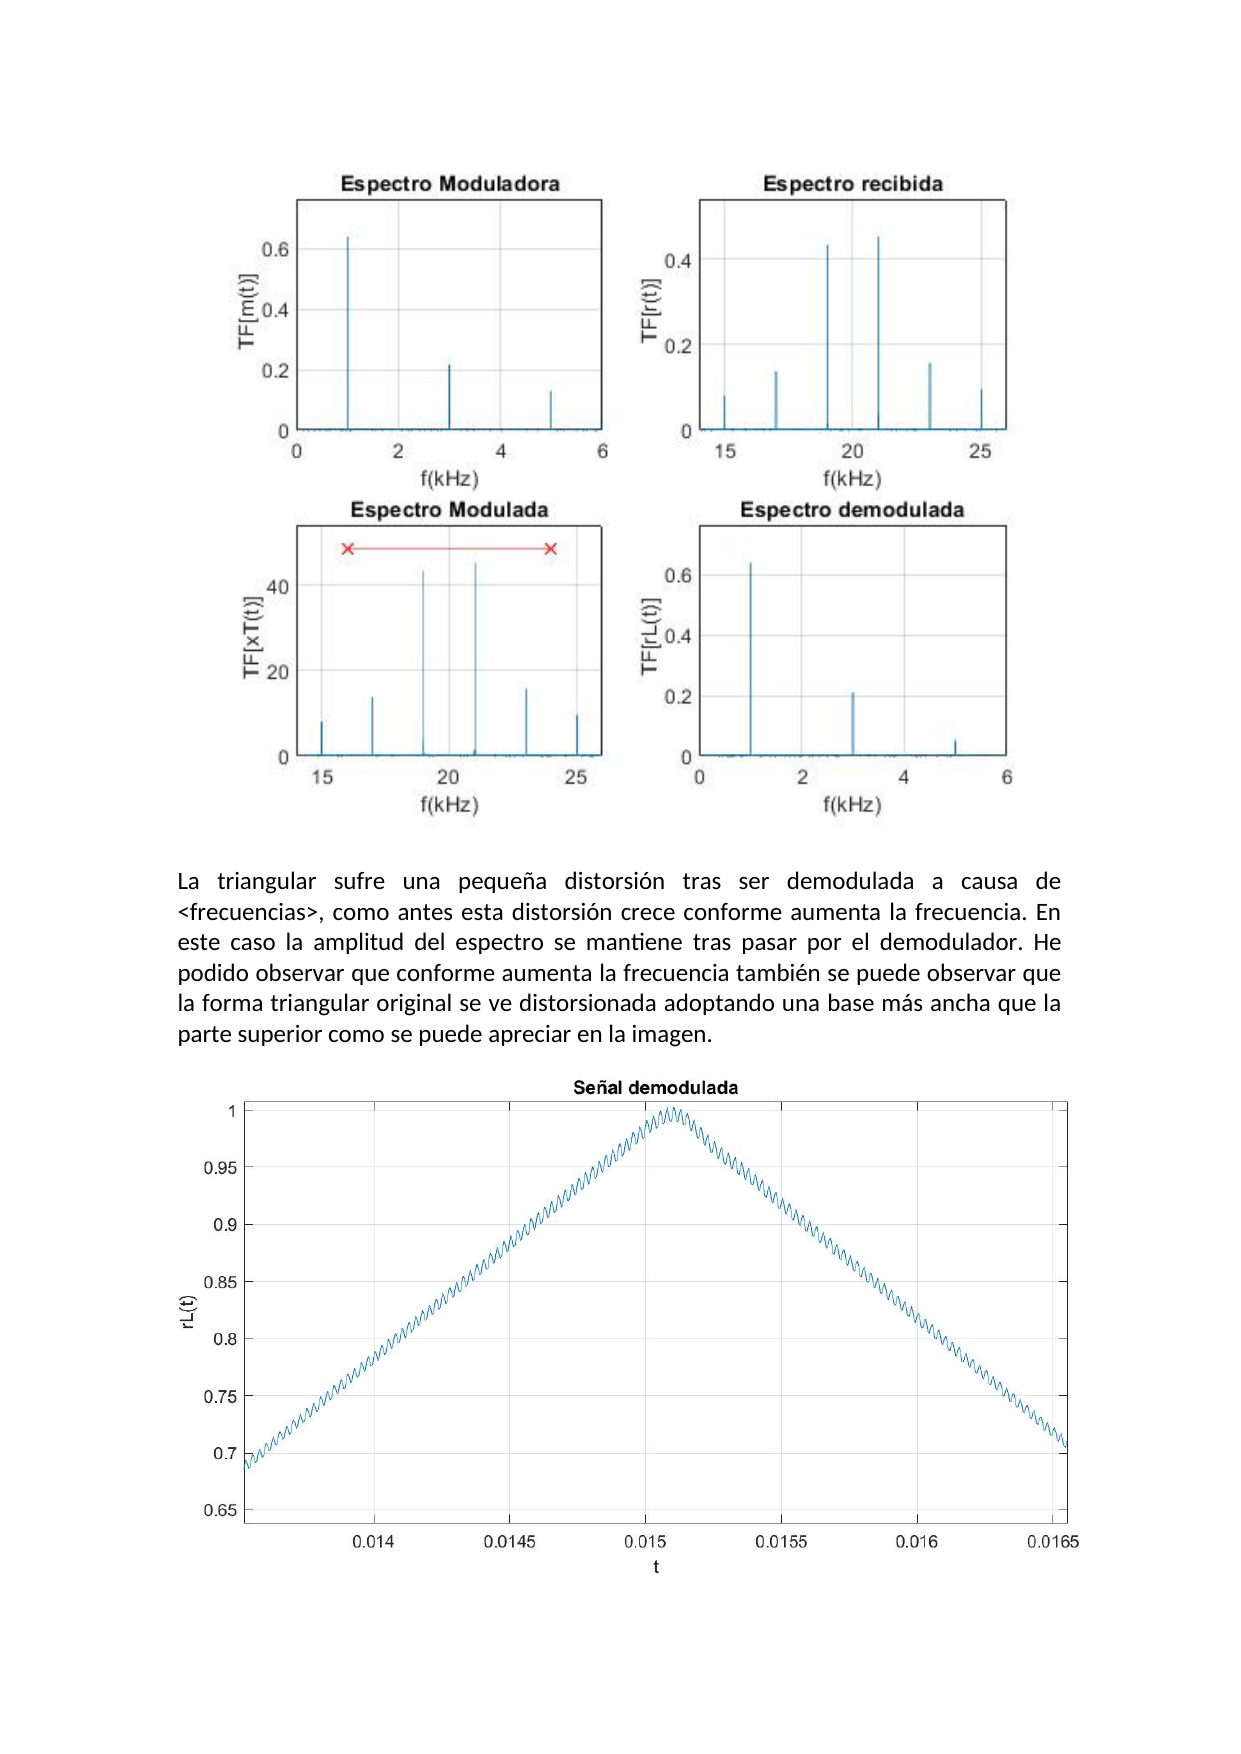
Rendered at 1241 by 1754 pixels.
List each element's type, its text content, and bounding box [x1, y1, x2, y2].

text La triangular sufre una pequeña distorsión tras ser demodulada a causa de <frecuencias>, como antes esta distorsión crece conforme aumenta la frecuencia. En este caso la amplitud del espectro se mantiene tras pasar por el demodulador. He podido observar que conforme aumenta la frecuencia también se puede observar que la forma triangular original se ve distorsionada adoptando una base más ancha que la parte superior como se puede apreciar en la imagen. [177, 865, 1063, 1048]
